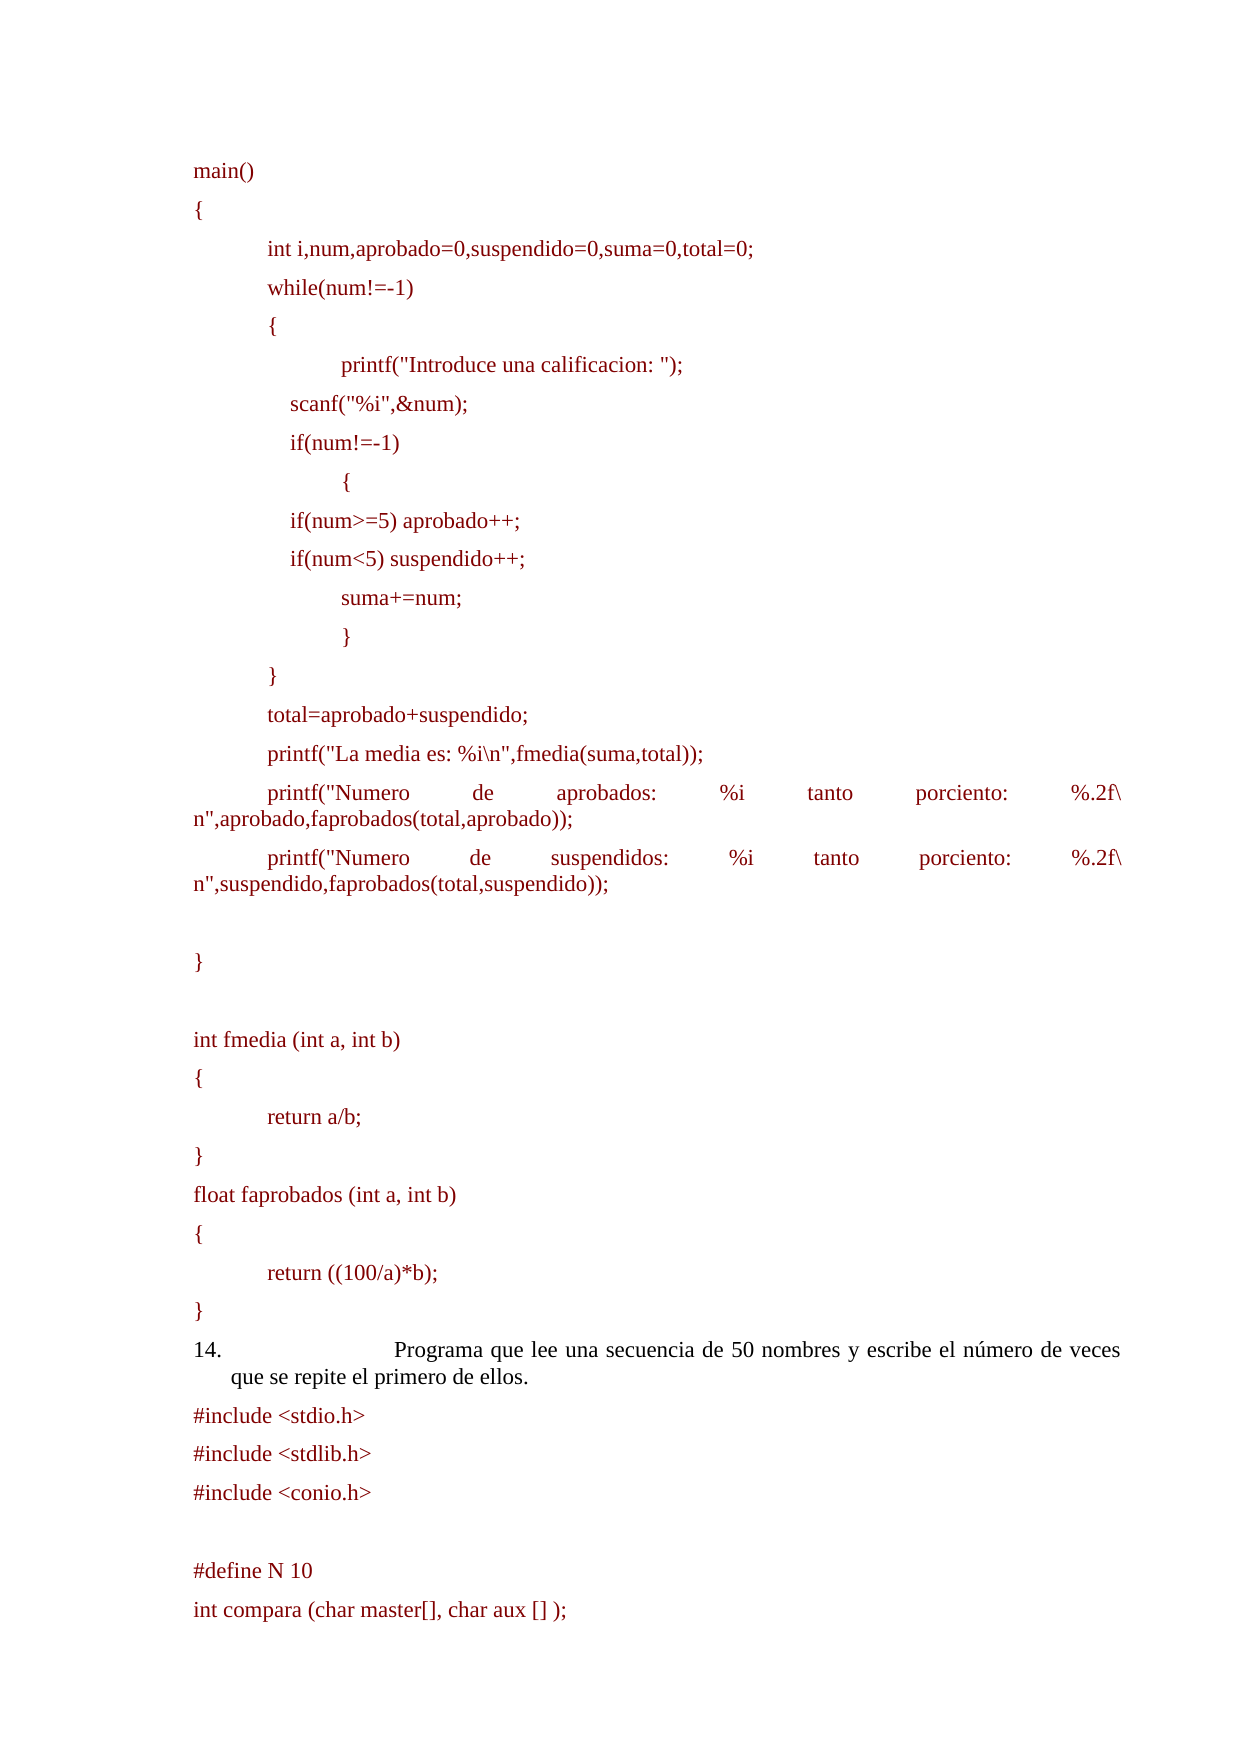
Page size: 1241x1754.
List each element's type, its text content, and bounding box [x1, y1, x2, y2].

text return a/b; [193, 1103, 1122, 1130]
text } [193, 623, 1122, 649]
text { [193, 196, 1122, 222]
text float faprobados (int a, int b) [193, 1181, 1122, 1207]
text main() [193, 157, 1122, 183]
text total=aprobado+suspendido; [193, 701, 1122, 727]
text { [193, 1220, 1122, 1246]
text printf("Introduce una calificacion: "); [193, 351, 1122, 378]
text #include <stdio.h> [193, 1402, 1122, 1428]
text if(num!=-1) [193, 429, 1122, 455]
text printf("Numero de suspendidos: %i tanto porciento: %.2f\n",suspendido,faprobados(total,suspendido)); [193, 844, 1122, 897]
text int fmedia (int a, int b) [193, 1026, 1122, 1052]
text { [193, 1064, 1122, 1091]
text return ((100/a)*b); [193, 1259, 1122, 1285]
text } [193, 662, 1122, 688]
text if(num>=5) aprobado++; [193, 507, 1122, 533]
text while(num!=-1) [193, 273, 1122, 300]
text int compara (char master[], char aux [] ); [193, 1596, 1122, 1622]
text #include <stdlib.h> [193, 1441, 1122, 1467]
text #include <conio.h> [193, 1479, 1122, 1506]
text #define N 10 [193, 1557, 1122, 1583]
text printf("La media es: %i\n",fmedia(suma,total)); [193, 740, 1122, 766]
text scanf("%i",&num); [193, 390, 1122, 416]
list Programa que lee una secuencia de 50 nombres y escribe el número de veces que se repite el primero de ellos. [193, 1336, 1122, 1389]
text } [193, 1142, 1122, 1168]
text int i,num,aprobado=0,suspendido=0,suma=0,total=0; [193, 235, 1122, 261]
text } [193, 1298, 1122, 1324]
text if(num<5) suspendido++; [193, 546, 1122, 572]
text } [193, 948, 1122, 974]
text { [193, 312, 1122, 339]
text printf("Numero de aprobados: %i tanto porciento: %.2f\n",aprobado,faprobados(total,aprobado)); [193, 779, 1122, 831]
text suma+=num; [193, 584, 1122, 611]
text { [193, 468, 1122, 494]
